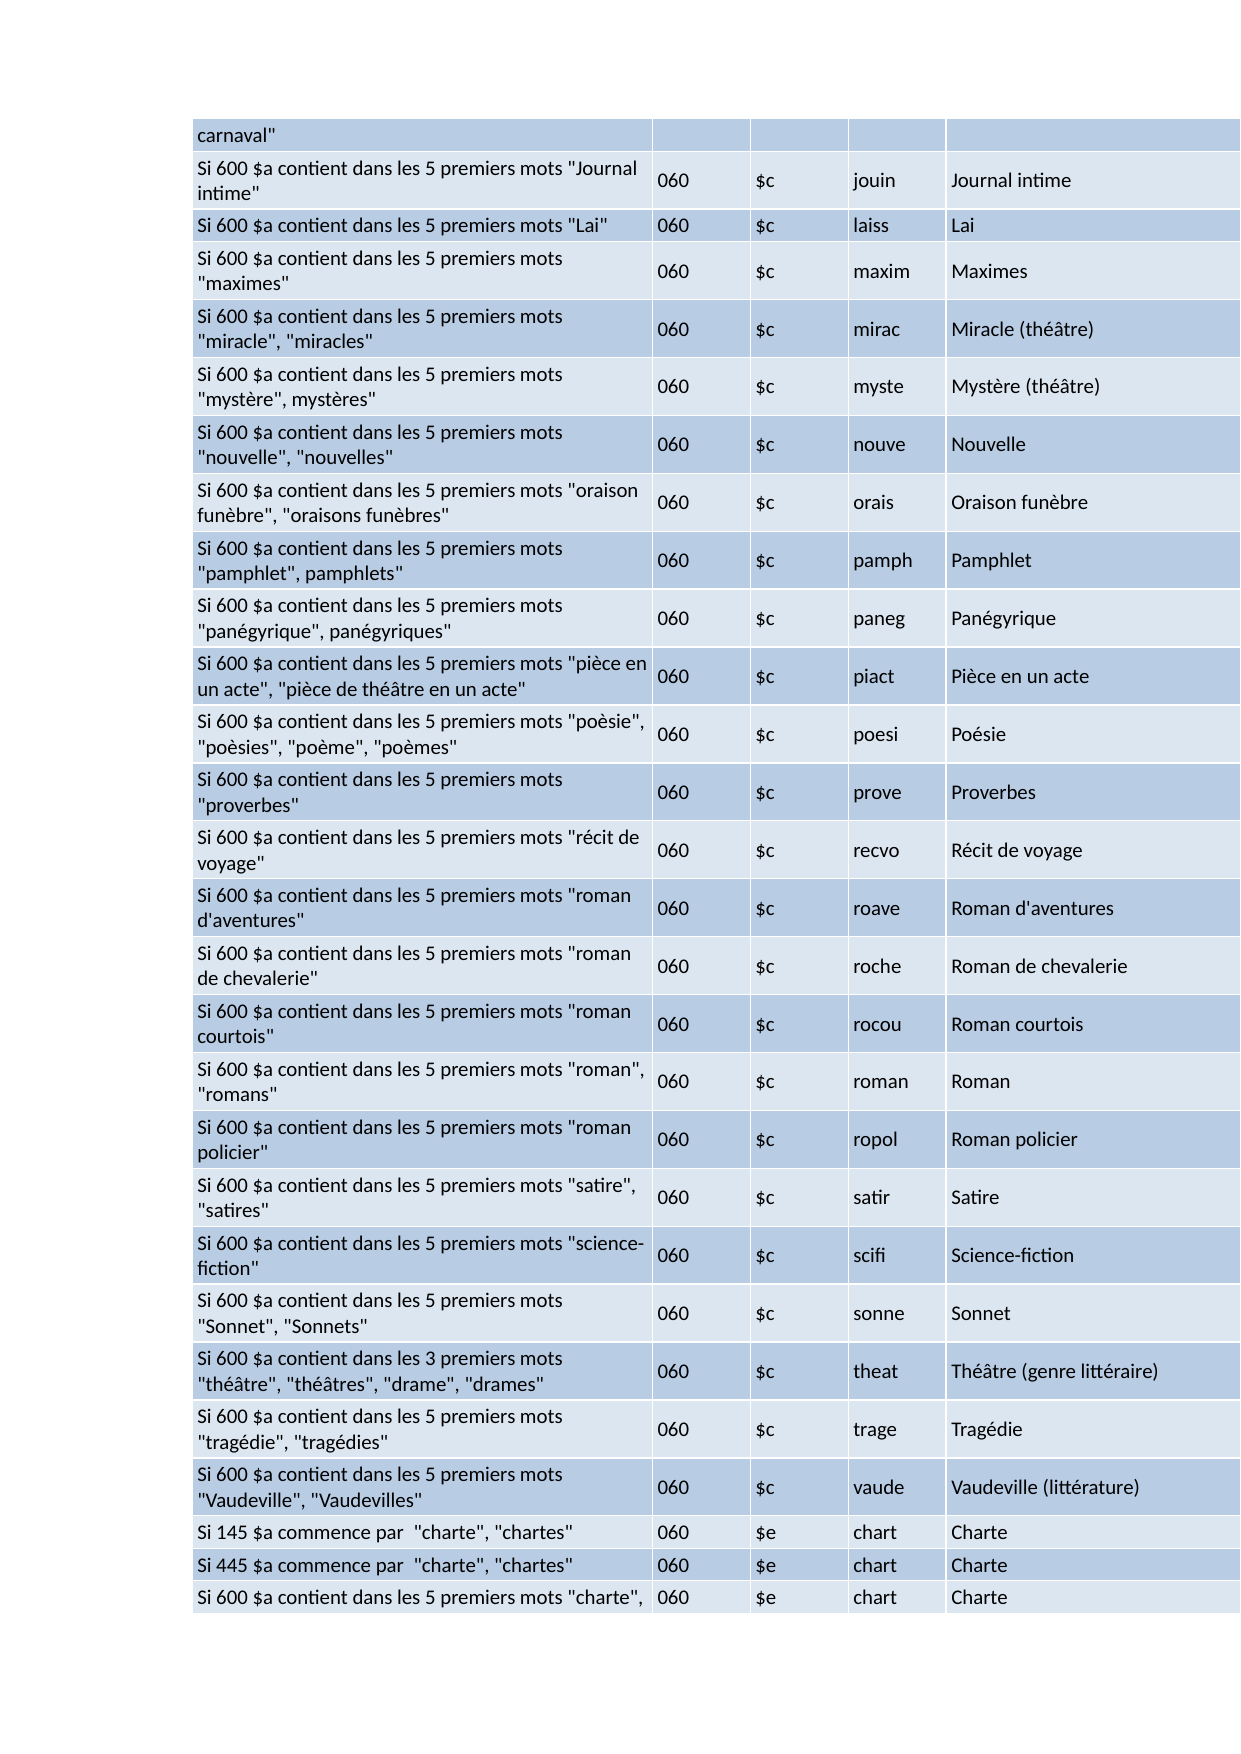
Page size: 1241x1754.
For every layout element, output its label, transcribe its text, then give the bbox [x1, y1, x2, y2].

table_cell theat [849, 1343, 945, 1399]
table_cell scifi [849, 1227, 945, 1283]
table_cell Si 600 $a contient dans les 5 premiers mots "roman courtois" [193, 995, 652, 1052]
table_cell Nouvelle [947, 416, 1240, 473]
table_cell Lai [947, 210, 1240, 241]
table_cell $c [751, 416, 848, 473]
table_cell Si 600 $a contient dans les 5 premiers mots "mystère", mystères" [193, 358, 652, 415]
table_cell Satire [947, 1169, 1240, 1226]
table_cell Roman [947, 1053, 1240, 1110]
table_cell poesi [849, 706, 945, 762]
table_cell mirac [849, 300, 945, 357]
table_cell 060 [653, 590, 750, 646]
table_cell $e [751, 1581, 848, 1613]
table_cell chart [849, 1581, 945, 1613]
table_cell trage [849, 1401, 945, 1457]
table_cell Pamphlet [947, 532, 1240, 588]
table_cell rocou [849, 995, 945, 1052]
table_cell Si 600 $a contient dans les 5 premiers mots "Sonnet", "Sonnets" [193, 1285, 652, 1341]
table_cell Si 445 $a commence par "charte", "chartes" [193, 1549, 652, 1580]
table_cell $c [751, 1285, 848, 1341]
table_cell 060 [653, 300, 750, 357]
table_cell $c [751, 300, 848, 357]
table_cell Si 600 $a contient dans les 5 premiers mots "poèsie", "poèsies", "poème", "poèmes" [193, 706, 652, 762]
table_cell piact [849, 648, 945, 704]
table_cell Tragédie [947, 1401, 1240, 1457]
table_cell laiss [849, 210, 945, 241]
table_cell Si 600 $a contient dans les 5 premiers mots "Vaudeville", "Vaudevilles" [193, 1459, 652, 1515]
table_cell 060 [653, 1581, 750, 1613]
table_cell 060 [653, 1169, 750, 1226]
table_cell Si 600 $a contient dans les 3 premiers mots "théâtre", "théâtres", "drame", "drames" [193, 1343, 652, 1399]
table_cell 060 [653, 532, 750, 588]
table_cell 060 [653, 706, 750, 762]
table_cell [947, 119, 1240, 151]
table_cell Panégyrique [947, 590, 1240, 646]
table_cell Si 145 $a commence par "charte", "chartes" [193, 1516, 652, 1548]
table_cell Charte [947, 1549, 1240, 1580]
table_cell 060 [653, 1227, 750, 1283]
table_cell $c [751, 1169, 848, 1226]
table_cell recvo [849, 821, 945, 878]
table_cell $c [751, 1343, 848, 1399]
table_cell 060 [653, 1401, 750, 1457]
table_cell $c [751, 1053, 848, 1110]
table_cell vaude [849, 1459, 945, 1515]
table_cell $c [751, 879, 848, 936]
table_cell 060 [653, 474, 750, 531]
table_cell $c [751, 1401, 848, 1457]
table_cell sonne [849, 1285, 945, 1341]
table_cell Si 600 $a contient dans les 5 premiers mots "Lai" [193, 210, 652, 241]
table_cell chart [849, 1516, 945, 1548]
table_cell Récit de voyage [947, 821, 1240, 878]
table_cell orais [849, 474, 945, 531]
table_cell 060 [653, 937, 750, 994]
table_cell roman [849, 1053, 945, 1110]
table_cell [653, 119, 750, 151]
table_cell $e [751, 1549, 848, 1580]
table_cell roche [849, 937, 945, 994]
table_cell jouin [849, 152, 945, 208]
table_cell Si 600 $a contient dans les 5 premiers mots "science-fiction" [193, 1227, 652, 1283]
table_cell Si 600 $a contient dans les 5 premiers mots "Journal intime" [193, 152, 652, 208]
table_cell $c [751, 1227, 848, 1283]
table_cell 060 [653, 764, 750, 820]
table_cell 060 [653, 1516, 750, 1548]
table_cell Poésie [947, 706, 1240, 762]
table_cell $e [751, 1516, 848, 1548]
table_cell ropol [849, 1111, 945, 1168]
table_cell carnaval" [193, 119, 652, 151]
table_cell Si 600 $a contient dans les 5 premiers mots "panégyrique", panégyriques" [193, 590, 652, 646]
table_cell 060 [653, 1285, 750, 1341]
table_cell 060 [653, 242, 750, 299]
table_cell Si 600 $a contient dans les 5 premiers mots "proverbes" [193, 764, 652, 820]
table_cell $c [751, 358, 848, 415]
table_cell Pièce en un acte [947, 648, 1240, 704]
table_cell $c [751, 474, 848, 531]
table_cell Si 600 $a contient dans les 5 premiers mots "charte", [193, 1581, 652, 1613]
table_cell 060 [653, 995, 750, 1052]
table_cell Mystère (théâtre) [947, 358, 1240, 415]
table_cell Si 600 $a contient dans les 5 premiers mots "roman d'aventures" [193, 879, 652, 936]
table_cell $c [751, 532, 848, 588]
table_cell $c [751, 152, 848, 208]
table_cell Journal intime [947, 152, 1240, 208]
table_cell $c [751, 764, 848, 820]
table_cell Roman policier [947, 1111, 1240, 1168]
table_cell $c [751, 821, 848, 878]
table_cell Si 600 $a contient dans les 5 premiers mots "pamphlet", pamphlets" [193, 532, 652, 588]
table_cell Si 600 $a contient dans les 5 premiers mots "récit de voyage" [193, 821, 652, 878]
table_cell $c [751, 648, 848, 704]
table_cell Miracle (théâtre) [947, 300, 1240, 357]
table_cell $c [751, 210, 848, 241]
table_cell nouve [849, 416, 945, 473]
table_cell 060 [653, 821, 750, 878]
table_cell Oraison funèbre [947, 474, 1240, 531]
table_cell $c [751, 995, 848, 1052]
table_cell Roman d'aventures [947, 879, 1240, 936]
table_cell 060 [653, 152, 750, 208]
table_cell $c [751, 242, 848, 299]
table_cell Proverbes [947, 764, 1240, 820]
table_cell Roman de chevalerie [947, 937, 1240, 994]
table_cell maxim [849, 242, 945, 299]
table_cell 060 [653, 358, 750, 415]
table_cell myste [849, 358, 945, 415]
table_cell $c [751, 1459, 848, 1515]
table_cell $c [751, 706, 848, 762]
table_cell roave [849, 879, 945, 936]
table_cell satir [849, 1169, 945, 1226]
table_cell Si 600 $a contient dans les 5 premiers mots "miracle", "miracles" [193, 300, 652, 357]
table_cell 060 [653, 648, 750, 704]
table_cell [751, 119, 848, 151]
table_cell paneg [849, 590, 945, 646]
table_cell Si 600 $a contient dans les 5 premiers mots "roman policier" [193, 1111, 652, 1168]
table_cell 060 [653, 1111, 750, 1168]
table_cell Science-fiction [947, 1227, 1240, 1283]
table_cell Si 600 $a contient dans les 5 premiers mots "maximes" [193, 242, 652, 299]
table_cell Roman courtois [947, 995, 1240, 1052]
table_cell [849, 119, 945, 151]
table_cell chart [849, 1549, 945, 1580]
table_cell Théâtre (genre littéraire) [947, 1343, 1240, 1399]
table_cell Charte [947, 1516, 1240, 1548]
table_cell Si 600 $a contient dans les 5 premiers mots "roman", "romans" [193, 1053, 652, 1110]
table_cell pamph [849, 532, 945, 588]
table_cell prove [849, 764, 945, 820]
table_cell $c [751, 937, 848, 994]
table_cell Si 600 $a contient dans les 5 premiers mots "tragédie", "tragédies" [193, 1401, 652, 1457]
table_cell Sonnet [947, 1285, 1240, 1341]
table_cell Si 600 $a contient dans les 5 premiers mots "oraison funèbre", "oraisons funèbres" [193, 474, 652, 531]
table_cell 060 [653, 1053, 750, 1110]
table_cell Si 600 $a contient dans les 5 premiers mots "satire", "satires" [193, 1169, 652, 1226]
table_cell 060 [653, 1549, 750, 1580]
table_cell Si 600 $a contient dans les 5 premiers mots "pièce en un acte", "pièce de théâtre en un acte" [193, 648, 652, 704]
table_cell $c [751, 1111, 848, 1168]
table_cell 060 [653, 416, 750, 473]
table_cell Maximes [947, 242, 1240, 299]
table_cell 060 [653, 879, 750, 936]
table_cell Vaudeville (littérature) [947, 1459, 1240, 1515]
table_cell 060 [653, 1459, 750, 1515]
table_cell Si 600 $a contient dans les 5 premiers mots "nouvelle", "nouvelles" [193, 416, 652, 473]
table_cell Charte [947, 1581, 1240, 1613]
table_cell $c [751, 590, 848, 646]
table_cell Si 600 $a contient dans les 5 premiers mots "roman de chevalerie" [193, 937, 652, 994]
table_cell 060 [653, 210, 750, 241]
table_cell 060 [653, 1343, 750, 1399]
